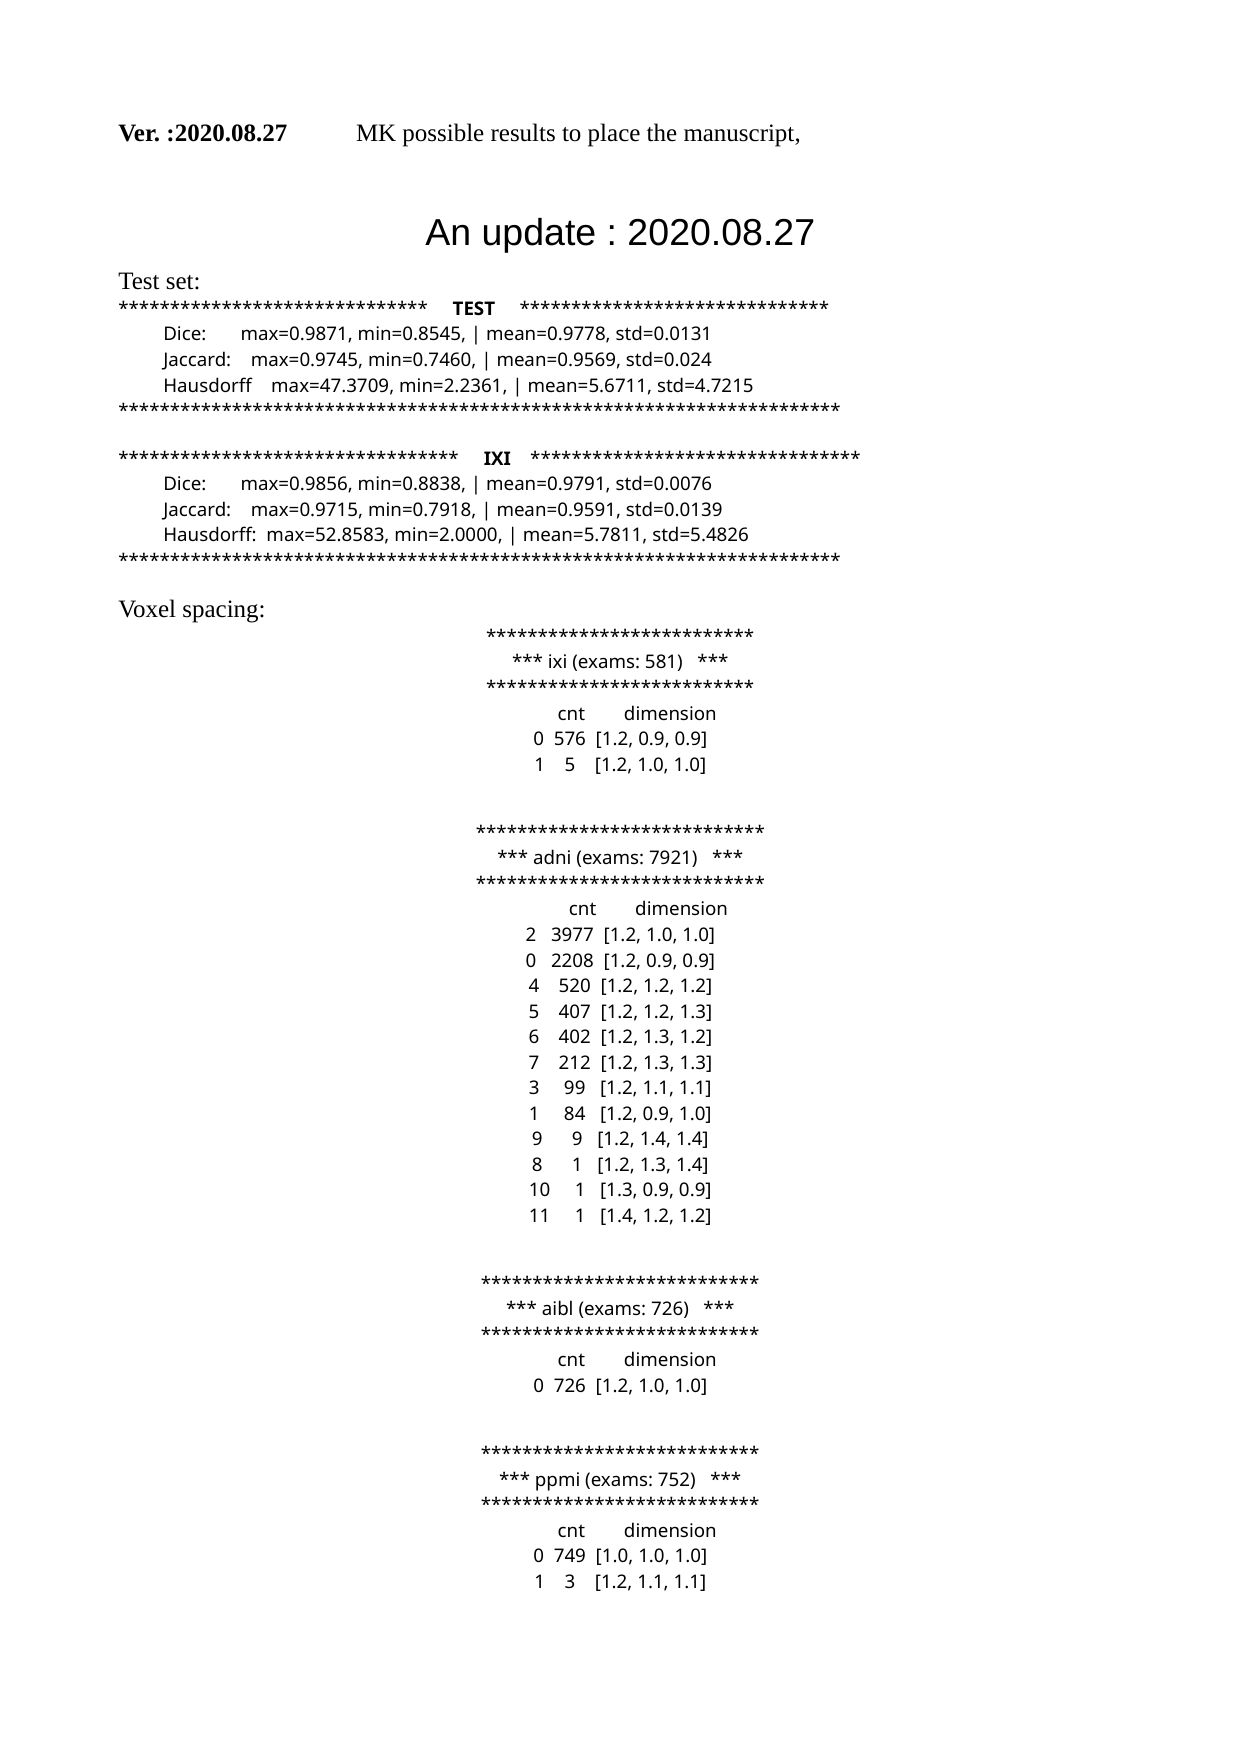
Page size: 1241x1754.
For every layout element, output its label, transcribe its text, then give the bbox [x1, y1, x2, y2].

text *** aibl (exams: 726) *** [118, 1296, 1122, 1321]
text ********************************* IXI ******************************** [118, 445, 1122, 470]
text *************************** [118, 1492, 1122, 1517]
text cnt dimension [118, 700, 1122, 726]
text ********************************************************************** [118, 398, 1122, 423]
subtitle An update : 2020.08.27 [118, 211, 1122, 254]
text 9 9 [1.2, 1.4, 1.4] [118, 1126, 1122, 1151]
text *** ixi (exams: 581) *** [118, 649, 1122, 674]
text ********************************************************************** [118, 547, 1122, 573]
text 0 749 [1.0, 1.0, 1.0] [118, 1543, 1122, 1568]
text 8 1 [1.2, 1.3, 1.4] [118, 1151, 1122, 1177]
text 3 99 [1.2, 1.1, 1.1] [118, 1074, 1122, 1100]
text Jaccard: max=0.9715, min=0.7918, | mean=0.9591, std=0.0139 [118, 496, 1122, 522]
text 11 1 [1.4, 1.2, 1.2] [118, 1202, 1122, 1228]
text 2 3977 [1.2, 1.0, 1.0] [118, 921, 1122, 947]
text Voxel spacing: [118, 594, 1122, 623]
text *** adni (exams: 7921) *** [118, 845, 1122, 870]
text *************************** [118, 1321, 1122, 1347]
text Dice: max=0.9856, min=0.8838, | mean=0.9791, std=0.0076 [118, 470, 1122, 496]
text *** ppmi (exams: 752) *** [118, 1466, 1122, 1492]
text 1 3 [1.2, 1.1, 1.1] [118, 1568, 1122, 1594]
text Ver. :2020.08.27 MK possible results to place the manuscript, [118, 118, 1122, 147]
text ****************************** TEST ****************************** [118, 295, 1122, 321]
text ************************** [118, 674, 1122, 700]
text Test set: [118, 266, 1122, 295]
text 0 576 [1.2, 0.9, 0.9] [118, 726, 1122, 751]
text **************************** [118, 819, 1122, 845]
text 6 402 [1.2, 1.3, 1.2] [118, 1023, 1122, 1049]
text 7 212 [1.2, 1.3, 1.3] [118, 1049, 1122, 1074]
text 10 1 [1.3, 0.9, 0.9] [118, 1177, 1122, 1202]
text **************************** [118, 870, 1122, 896]
text cnt dimension [118, 896, 1122, 921]
text 0 2208 [1.2, 0.9, 0.9] [118, 947, 1122, 972]
text *************************** [118, 1270, 1122, 1296]
text 5 407 [1.2, 1.2, 1.3] [118, 998, 1122, 1023]
text 1 5 [1.2, 1.0, 1.0] [118, 751, 1122, 777]
text Hausdorff max=47.3709, min=2.2361, | mean=5.6711, std=4.7215 [118, 372, 1122, 398]
text cnt dimension [118, 1347, 1122, 1372]
text Dice: max=0.9871, min=0.8545, | mean=0.9778, std=0.0131 [118, 321, 1122, 346]
text *************************** [118, 1441, 1122, 1466]
text Hausdorff: max=52.8583, min=2.0000, | mean=5.7811, std=5.4826 [118, 522, 1122, 547]
text 4 520 [1.2, 1.2, 1.2] [118, 972, 1122, 998]
text 0 726 [1.2, 1.0, 1.0] [118, 1372, 1122, 1398]
text 1 84 [1.2, 0.9, 1.0] [118, 1100, 1122, 1126]
text cnt dimension [118, 1517, 1122, 1543]
text Jaccard: max=0.9745, min=0.7460, | mean=0.9569, std=0.024 [118, 346, 1122, 372]
text ************************** [118, 623, 1122, 649]
